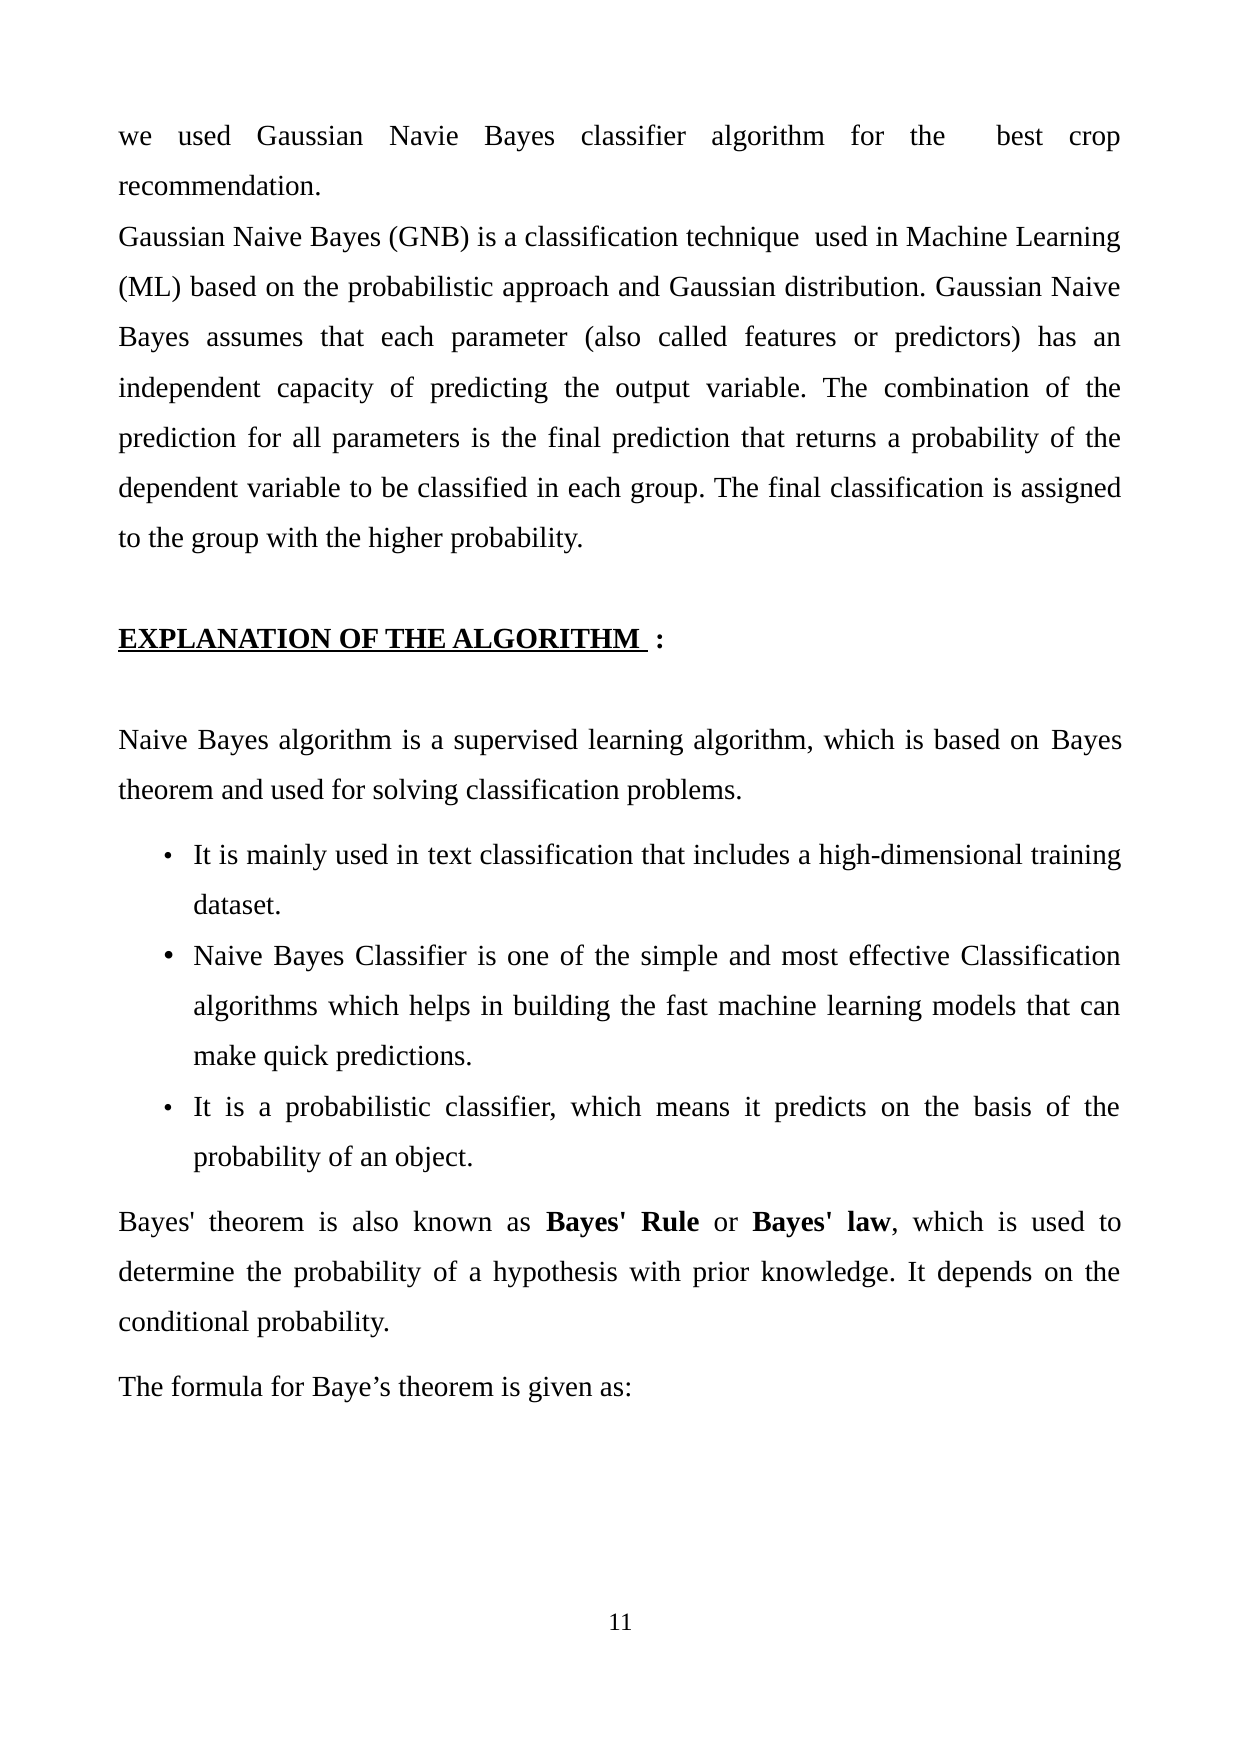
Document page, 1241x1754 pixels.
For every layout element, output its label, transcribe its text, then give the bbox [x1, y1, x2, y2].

list It is a probabilistic classifier, which means it predicts on the basis of the probability of an object. [164, 1089, 1122, 1173]
text EXPLANATION OF THE ALGORITHM : [118, 621, 1122, 655]
text Naive Bayes algorithm is a supervised learning algorithm, which is based on Bayes theorem and used for solving classification problems. [118, 722, 1122, 806]
text we used Gaussian Navie Bayes classifier algorithm for the best crop recommendation. [118, 118, 1122, 202]
text Gaussian Naive Bayes (GNB) is a classification technique used in Machine Learning (ML) based on the probabilistic approach and Gaussian distribution. Gaussian Naive Bayes assumes that each parameter (also called features or predictors) has an independent capacity of predicting the output variable. The combination of the prediction for all parameters is the final prediction that returns a probability of the dependent variable to be classified in each group. The final classification is assigned to the group with the higher probability. [118, 219, 1122, 554]
list It is mainly used in text classification that includes a high-dimensional training dataset. [164, 837, 1122, 921]
list Naive Bayes Classifier is one of the simple and most effective Classification algorithms which helps in building the fast machine learning models that can make quick predictions. [164, 938, 1122, 1072]
text The formula for Baye’s theorem is given as: [118, 1369, 1122, 1403]
text Bayes' theorem is also known as Bayes' Rule or Bayes' law, which is used to determine the probability of a hypothesis with prior knowledge. It depends on the conditional probability. [118, 1204, 1122, 1338]
